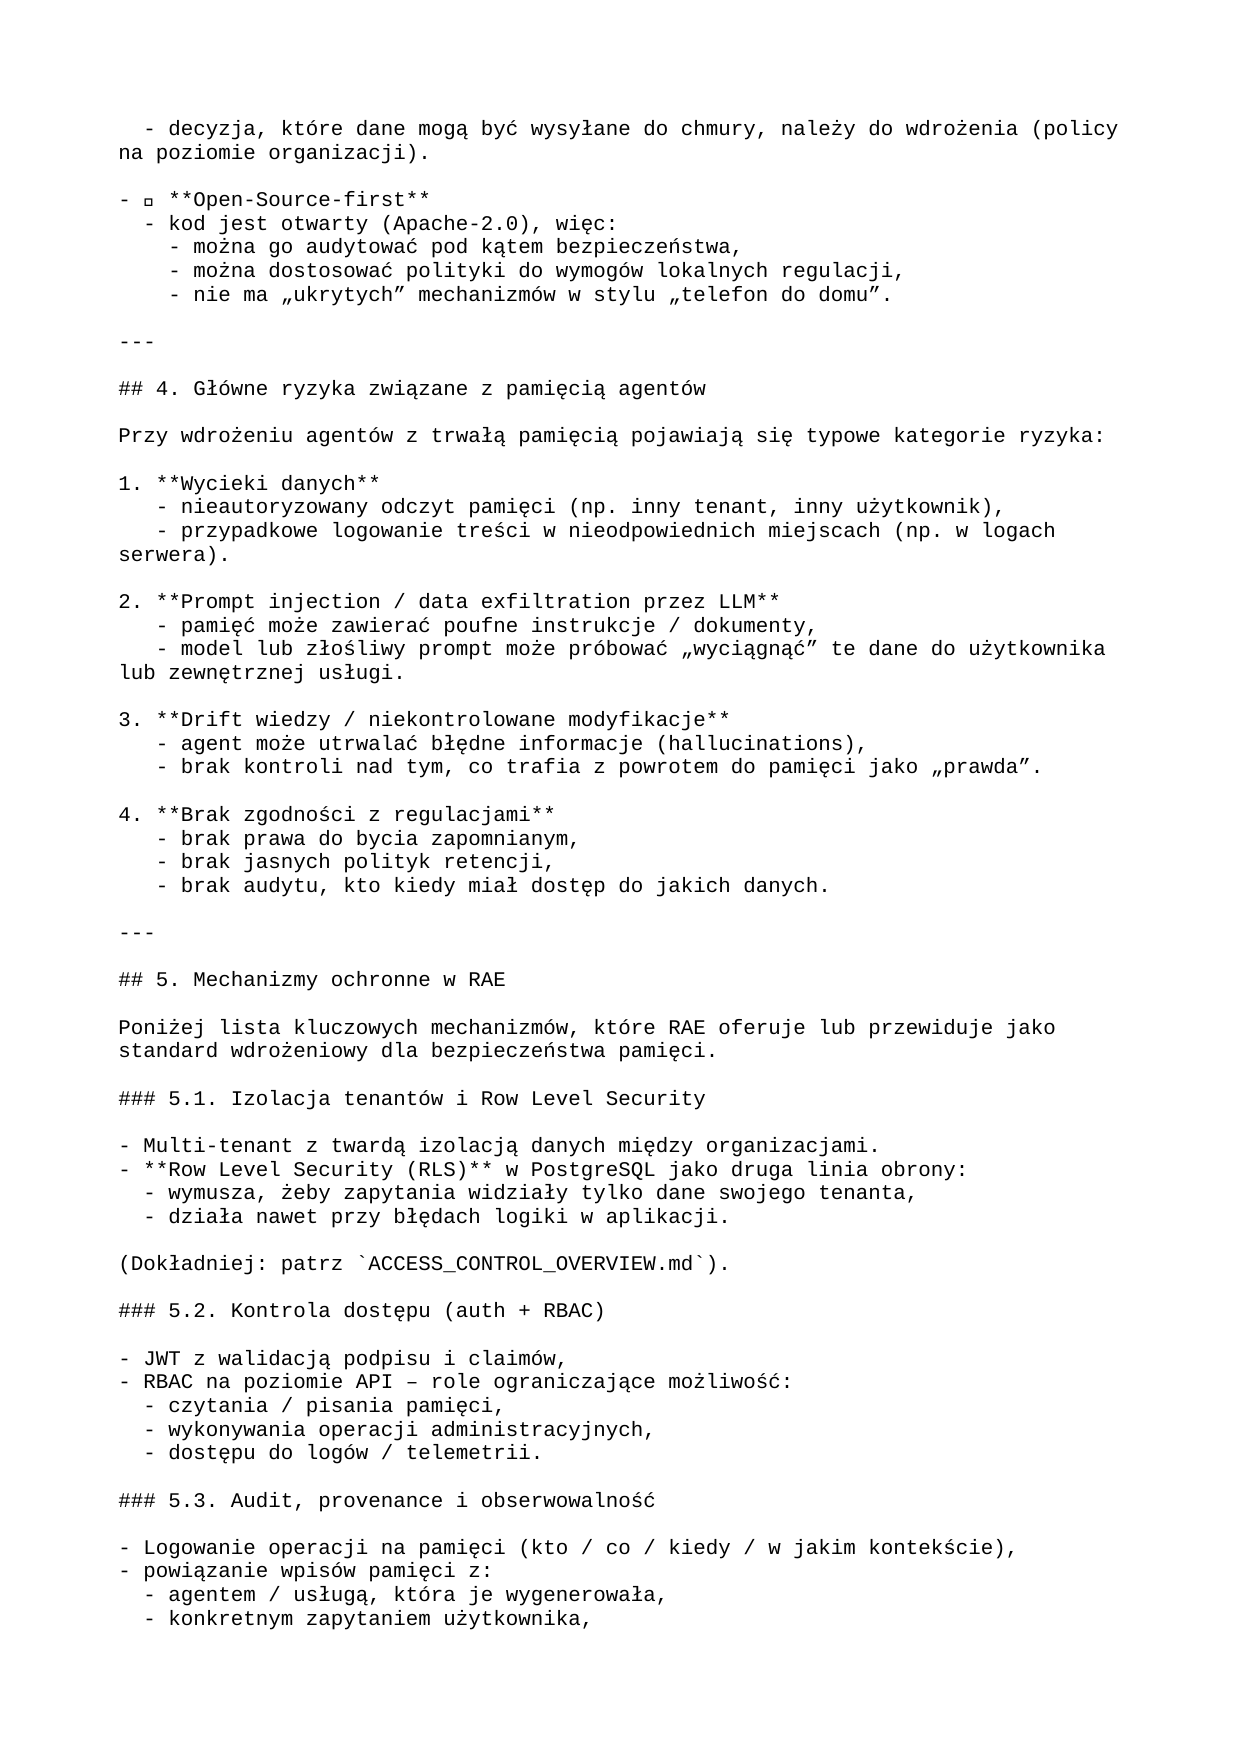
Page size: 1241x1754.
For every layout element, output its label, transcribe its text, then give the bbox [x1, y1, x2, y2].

text - agent może utrwalać błędne informacje (hallucinations), [118, 733, 1122, 757]
text (Dokładniej: patrz `ACCESS_CONTROL_OVERVIEW.md`). [118, 1253, 1122, 1277]
text - agentem / usługą, która je wygenerowała, [118, 1584, 1122, 1608]
text ### 5.2. Kontrola dostępu (auth + RBAC) [118, 1300, 1122, 1324]
text - RBAC na poziomie API – role ograniczające możliwość: [118, 1371, 1122, 1395]
text ### 5.3. Audit, provenance i obserwowalność [118, 1489, 1122, 1513]
text - Multi-tenant z twardą izolacją danych między organizacjami. [118, 1135, 1122, 1158]
text 2. **Prompt injection / data exfiltration przez LLM** [118, 591, 1122, 615]
text 3. **Drift wiedzy / niekontrolowane modyfikacje** [118, 709, 1122, 733]
text - można go audytować pod kątem bezpieczeństwa, [118, 236, 1122, 260]
text - brak audytu, kto kiedy miał dostęp do jakich danych. [118, 875, 1122, 898]
text - wykonywania operacji administracyjnych, [118, 1419, 1122, 1442]
text --- [118, 331, 1122, 354]
text - można dostosować polityki do wymogów lokalnych regulacji, [118, 260, 1122, 284]
text ### 5.1. Izolacja tenantów i Row Level Security [118, 1088, 1122, 1111]
text - model lub złośliwy prompt może próbować „wyciągnąć” te dane do użytkownika lub zewnętrznej usługi. [118, 638, 1122, 686]
text - wymusza, żeby zapytania widziały tylko dane swojego tenanta, [118, 1182, 1122, 1206]
text --- [118, 922, 1122, 946]
text - brak kontroli nad tym, co trafia z powrotem do pamięci jako „prawda”. [118, 757, 1122, 780]
text - dostępu do logów / telemetrii. [118, 1442, 1122, 1466]
text - konkretnym zapytaniem użytkownika, [118, 1608, 1122, 1631]
text - kod jest otwarty (Apache-2.0), więc: [118, 213, 1122, 236]
text - nieautoryzowany odczyt pamięci (np. inny tenant, inny użytkownik), [118, 496, 1122, 520]
text 4. **Brak zgodności z regulacjami** [118, 804, 1122, 827]
text - JWT z walidacją podpisu i claimów, [118, 1348, 1122, 1371]
text - decyzja, które dane mogą być wysyłane do chmury, należy do wdrożenia (policy na poziomie organizacji). [118, 118, 1122, 165]
text - Logowanie operacji na pamięci (kto / co / kiedy / w jakim kontekście), [118, 1537, 1122, 1561]
text - powiązanie wpisów pamięci z: [118, 1561, 1122, 1584]
text - brak prawa do bycia zapomnianym, [118, 827, 1122, 851]
text - nie ma „ukrytych” mechanizmów w stylu „telefon do domu”. [118, 284, 1122, 307]
text - przypadkowe logowanie treści w nieodpowiednich miejscach (np. w logach serwera). [118, 520, 1122, 567]
text - czytania / pisania pamięci, [118, 1395, 1122, 1419]
text 1. **Wycieki danych** [118, 473, 1122, 496]
text - działa nawet przy błędach logiki w aplikacji. [118, 1206, 1122, 1229]
text Przy wdrożeniu agentów z trwałą pamięcią pojawiają się typowe kategorie ryzyka: [118, 426, 1122, 449]
text ## 4. Główne ryzyka związane z pamięcią agentów [118, 378, 1122, 402]
text - **Row Level Security (RLS)** w PostgreSQL jako druga linia obrony: [118, 1158, 1122, 1182]
text - brak jasnych polityk retencji, [118, 851, 1122, 875]
text Poniżej lista kluczowych mechanizmów, które RAE oferuje lub przewiduje jako standard wdrożeniowy dla bezpieczeństwa pamięci. [118, 1017, 1122, 1064]
text - pamięć może zawierać poufne instrukcje / dokumenty, [118, 615, 1122, 638]
text ## 5. Mechanizmy ochronne w RAE [118, 969, 1122, 993]
text - 👐 **Open-Source-first** [118, 189, 1122, 213]
